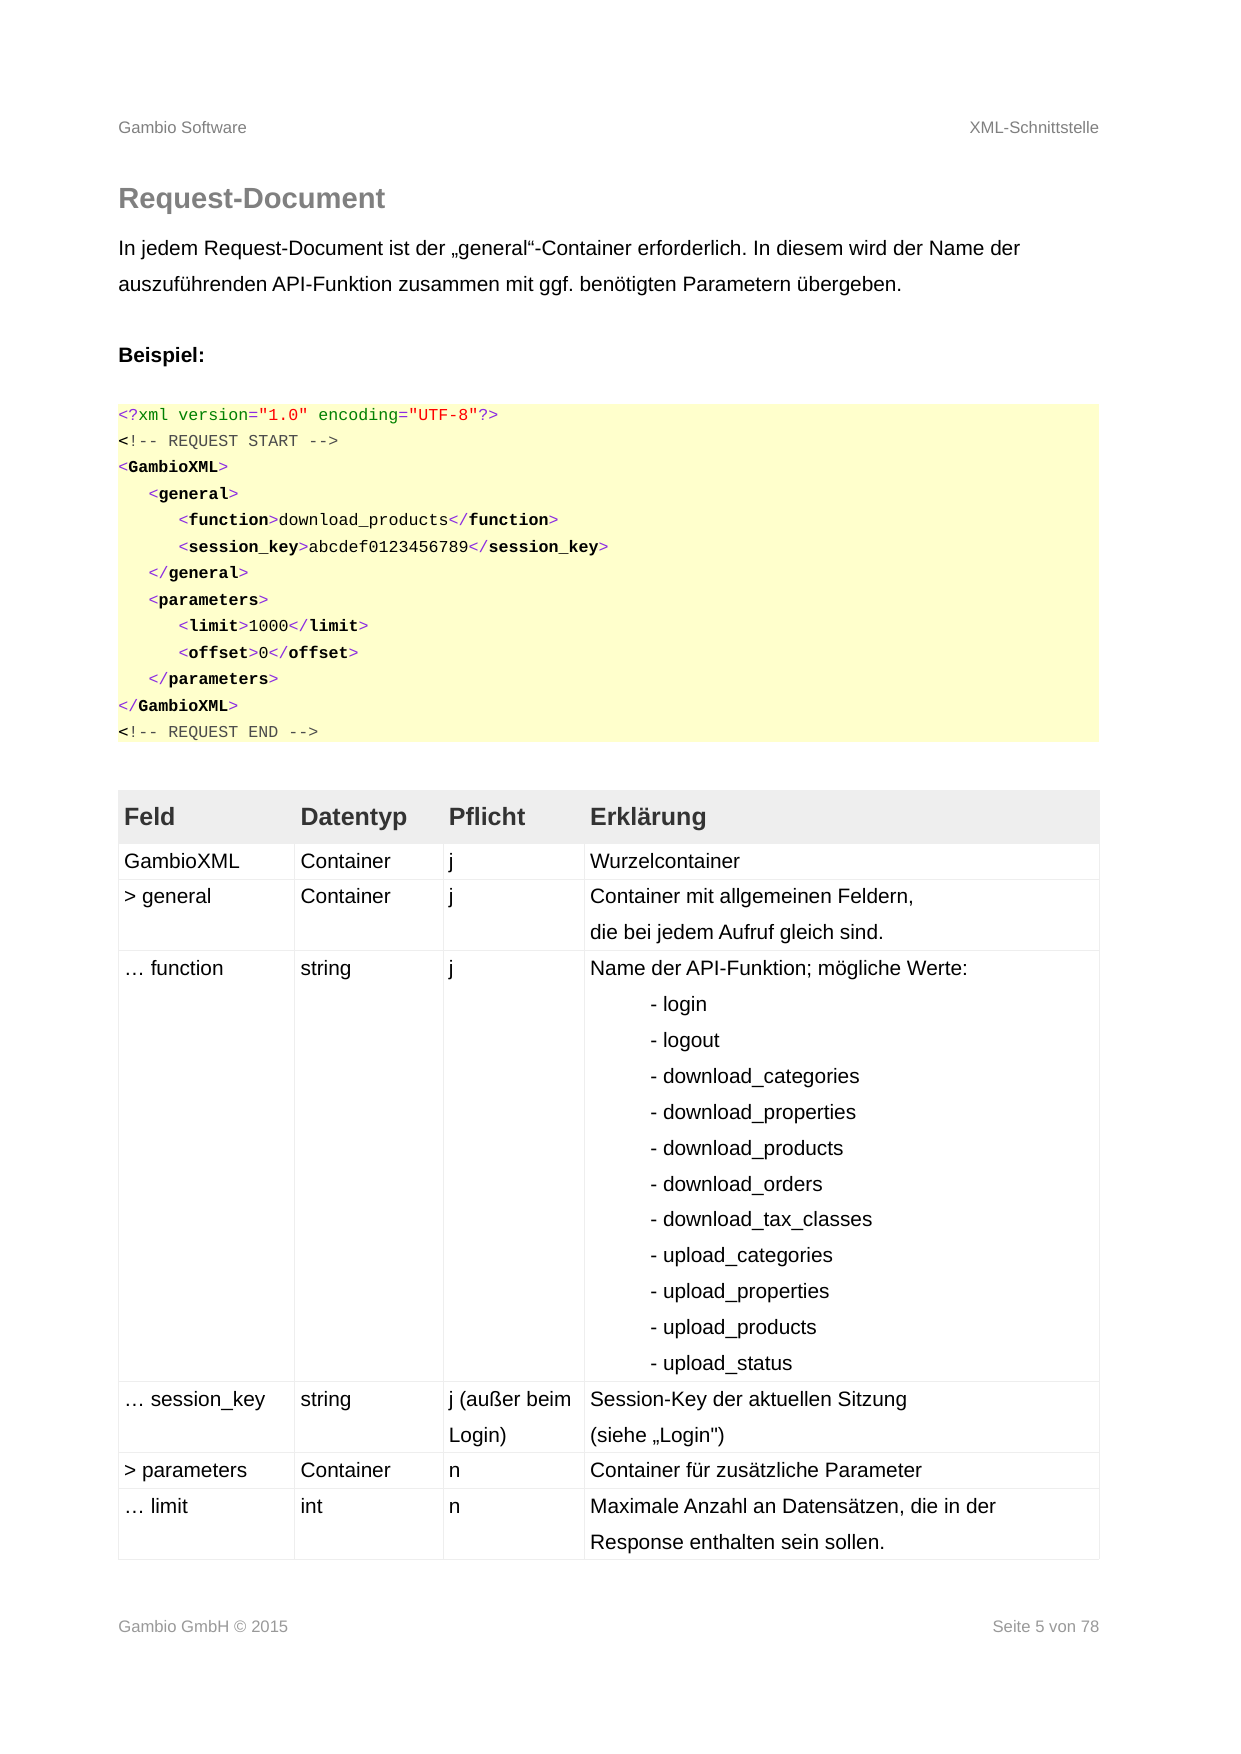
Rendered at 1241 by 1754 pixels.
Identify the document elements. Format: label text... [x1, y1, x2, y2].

table_cell n [444, 1453, 584, 1488]
table_cell j [444, 880, 584, 950]
subtitle Request-Document [118, 181, 1099, 215]
table_header Erklärung [585, 791, 1099, 843]
table_header Feld [119, 791, 294, 843]
text <!-- REQUEST END --> [118, 722, 1099, 742]
table_cell … session_key [119, 1382, 294, 1452]
table_cell … limit [119, 1489, 294, 1559]
table_cell Container [295, 1453, 443, 1488]
text <function>download_products</function> [118, 510, 1099, 531]
text </parameters> [118, 669, 1099, 689]
table_cell j [444, 844, 584, 878]
table_cell Wurzelcontainer [585, 844, 1099, 878]
text <offset>0</offset> [118, 643, 1099, 663]
table_cell Container [295, 880, 443, 950]
table_cell GambioXML [119, 844, 294, 878]
text <?xml version="1.0" encoding="UTF-8"?> [118, 404, 1099, 425]
text <parameters> [118, 590, 1099, 610]
table_cell j (außer beim Login) [444, 1382, 584, 1452]
table_cell Maximale Anzahl an Datensätzen, die in der Response enthalten sein sollen. [585, 1489, 1099, 1559]
table_header Pflicht [444, 791, 584, 843]
table_cell int [295, 1489, 443, 1559]
table_cell Session-Key der aktuellen Sitzung (siehe „Login") [585, 1382, 1099, 1452]
text </GambioXML> [118, 696, 1099, 716]
text <limit>1000</limit> [118, 616, 1099, 637]
table_cell string [295, 951, 443, 1381]
text <GambioXML> [118, 457, 1099, 478]
table_cell Container mit allgemeinen Feldern, die bei jedem Aufruf gleich sind. [585, 880, 1099, 950]
table_cell string [295, 1382, 443, 1452]
table_header Datentyp [295, 791, 443, 843]
text Beispiel: [118, 334, 1099, 369]
text <session_key>abcdef0123456789</session_key> [118, 537, 1099, 557]
table_cell > general [119, 880, 294, 950]
table_cell Container für zusätzliche Parameter [585, 1453, 1099, 1488]
text <!-- REQUEST START --> [118, 431, 1099, 451]
table_cell Container [295, 844, 443, 878]
table_cell > parameters [119, 1453, 294, 1488]
table_cell n [444, 1489, 584, 1559]
text </general> [118, 563, 1099, 584]
table_cell Name der API-Funktion; mögliche Werte: - login - logout - download_categories - download_properties - download_products - download_orders - download_tax_classes - upload_categories - upload_properties - upload_products - upload_status [585, 951, 1099, 1381]
table_cell … function [119, 951, 294, 1381]
text In jedem Request-Document ist der „general“-Container erforderlich. In diesem wird der Name der auszuführenden API-Funktion zusammen mit ggf. benötigten Parametern übergeben. [118, 227, 1099, 298]
text <general> [118, 484, 1099, 504]
table_cell j [444, 951, 584, 1381]
